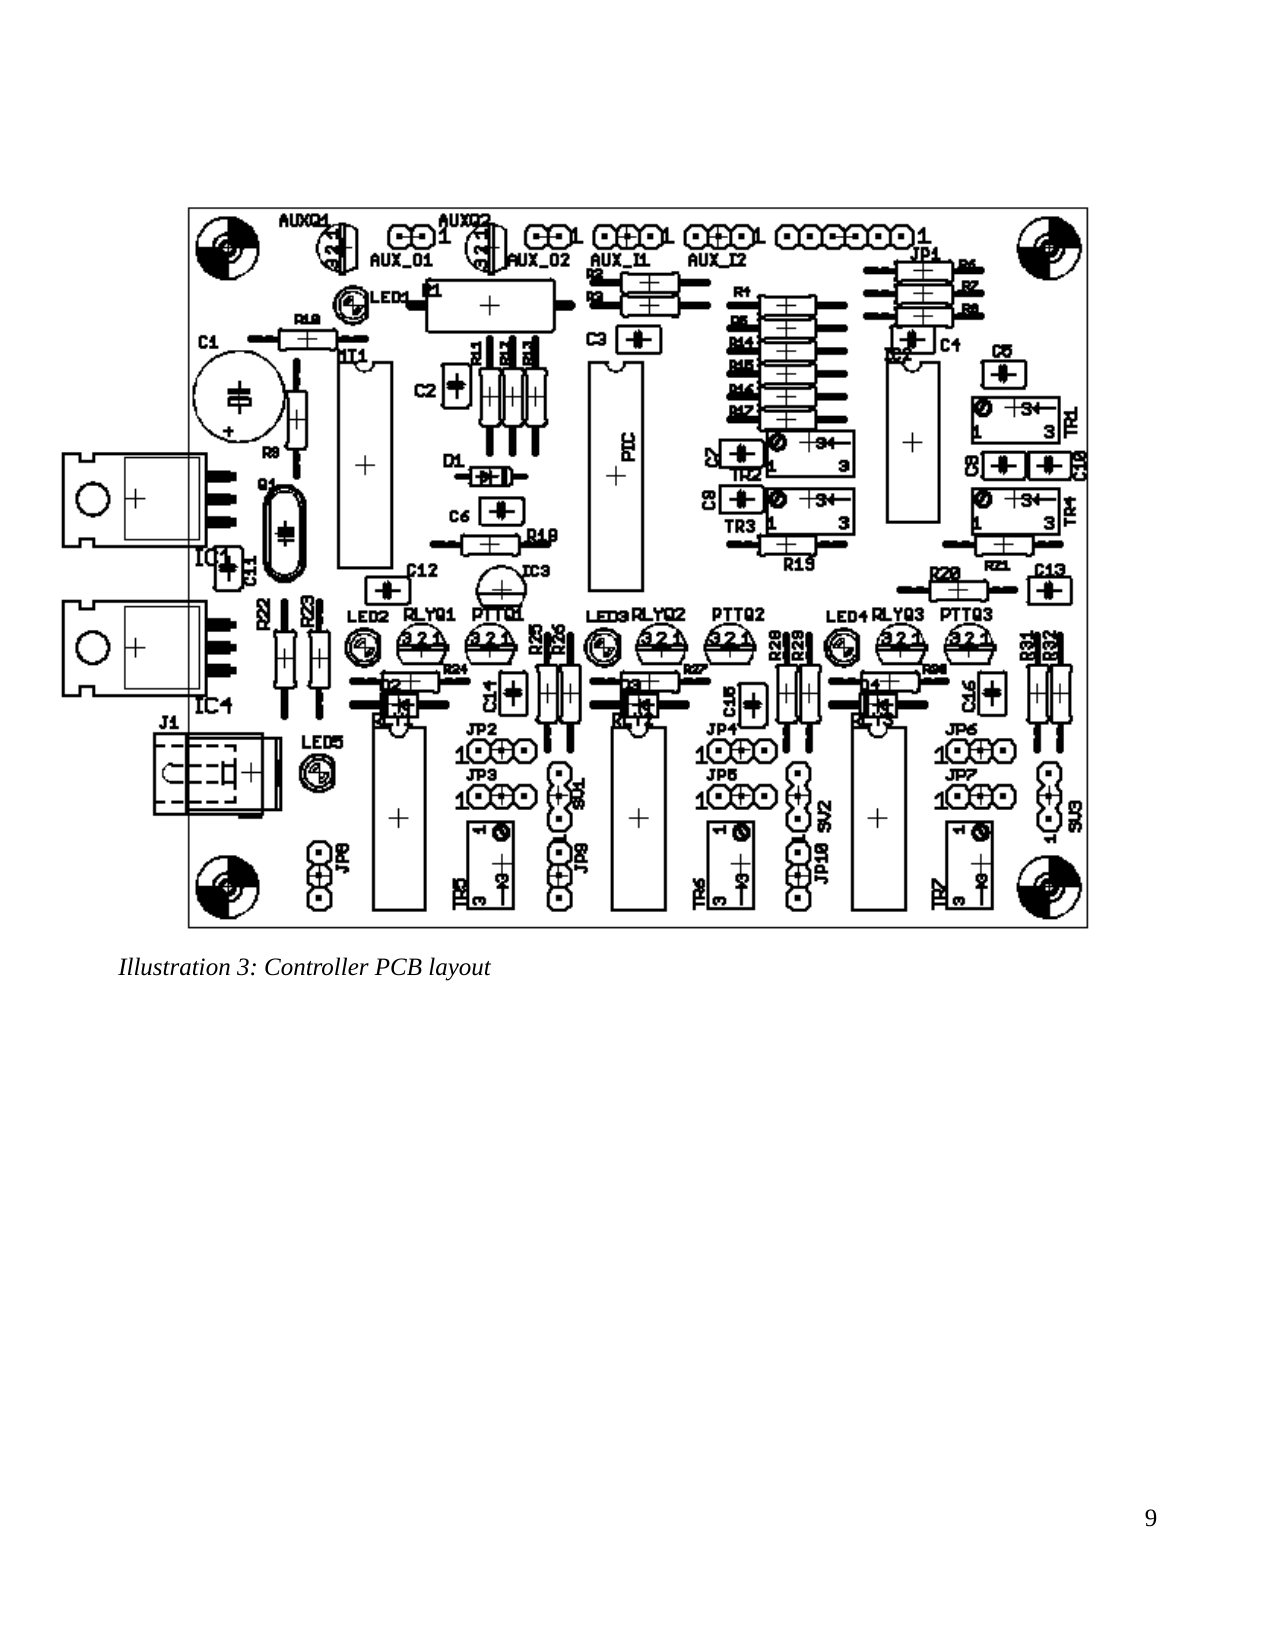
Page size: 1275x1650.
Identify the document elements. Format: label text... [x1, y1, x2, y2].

text Illustration 3: Controller PCB layout [118, 131, 1157, 981]
picture [59, 130, 1098, 953]
